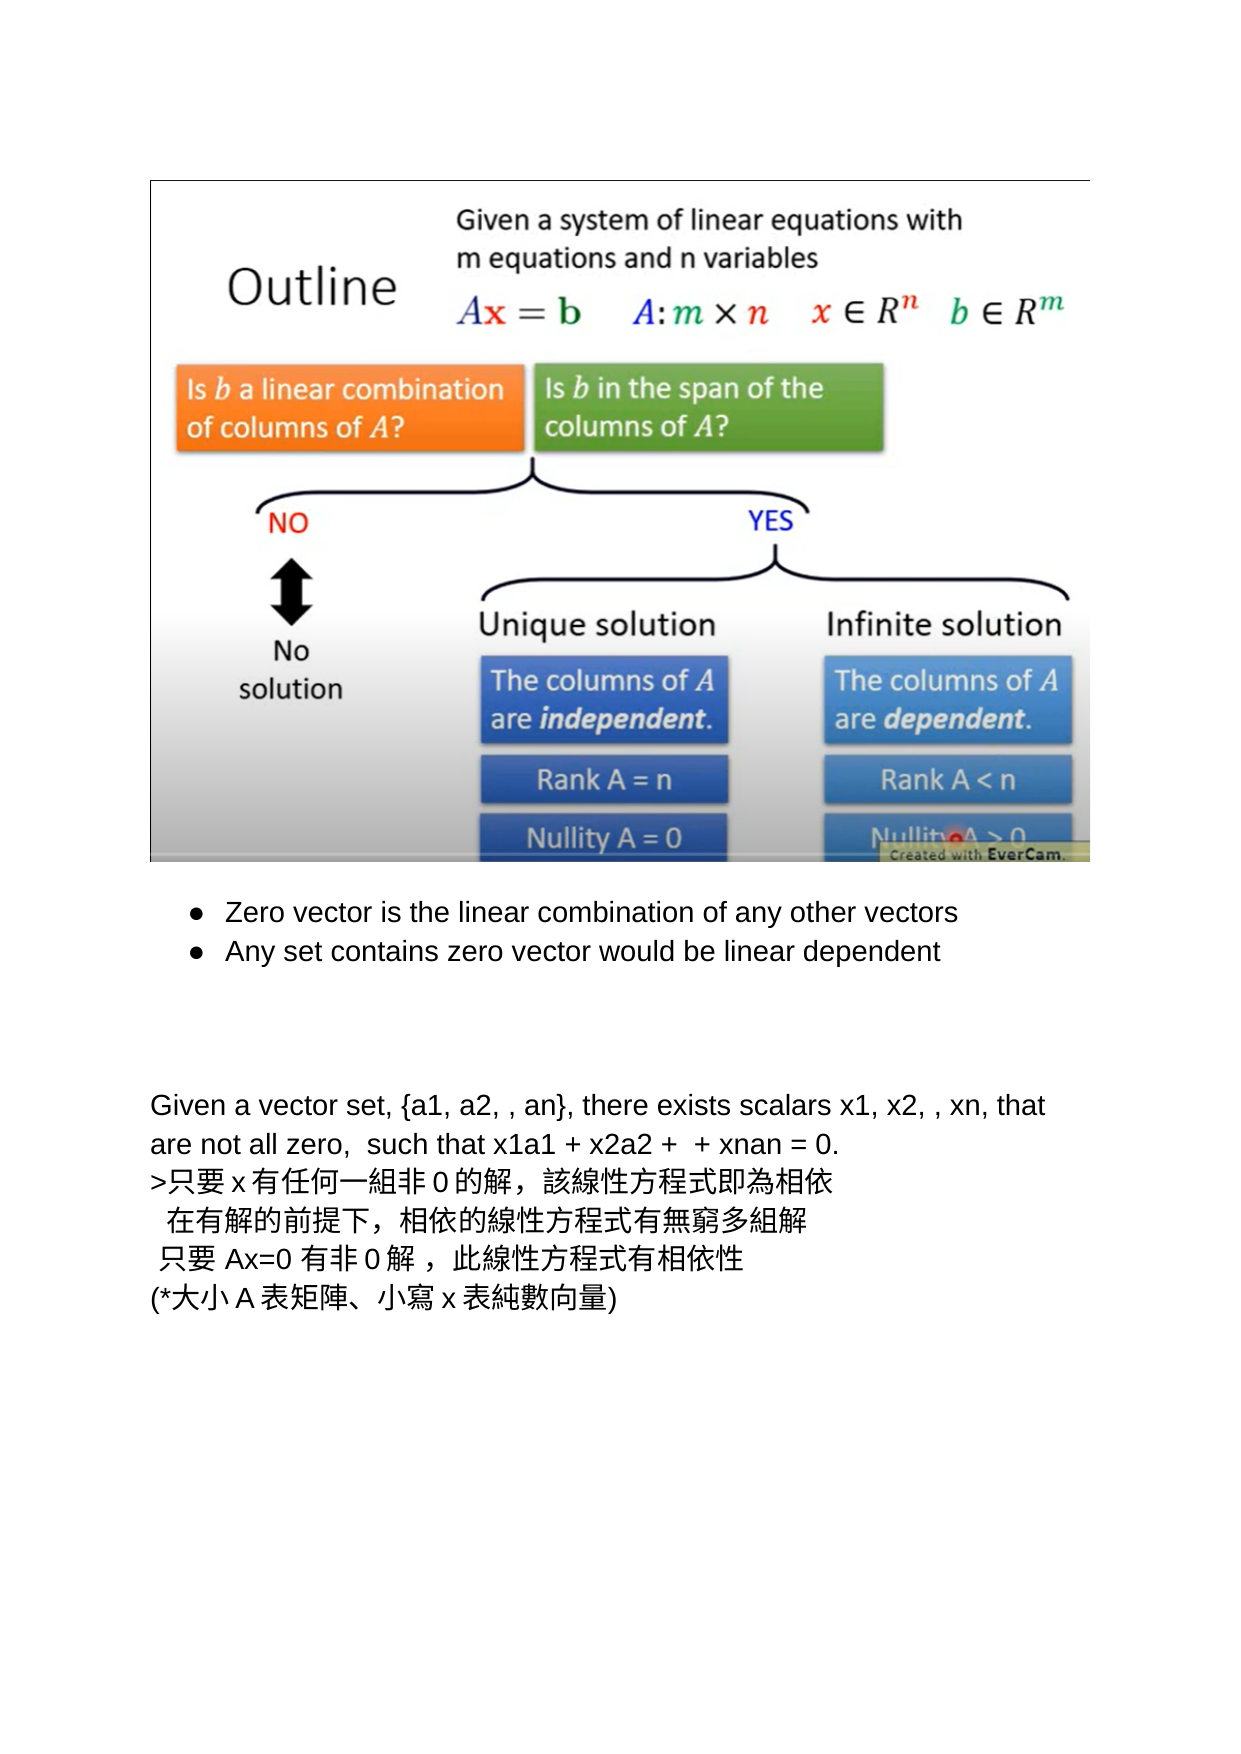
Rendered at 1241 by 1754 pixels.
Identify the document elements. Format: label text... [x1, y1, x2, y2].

text Given a vector set, {a1, a2, , an}, there exists scalars x1, x2, , xn, that are not all zero, such that x1a1 + x2a2 + + xnan = 0. [150, 1088, 1090, 1160]
text 在有解的前提下，相依的線性方程式有無窮多組解 [150, 1204, 1090, 1237]
list Any set contains zero vector would be linear dependent [187, 934, 1090, 968]
text >只要x有任何一組非0的解，該線性方程式即為相依 [150, 1165, 1090, 1199]
list Zero vector is the linear combination of any other vectors [187, 896, 1090, 929]
text 只要 Ax=0 有非0解 ，此線性方程式有相依性 [150, 1242, 1090, 1276]
text (*大小A表矩陣、小寫x表純數向量) [150, 1281, 1090, 1314]
picture [150, 180, 1091, 862]
